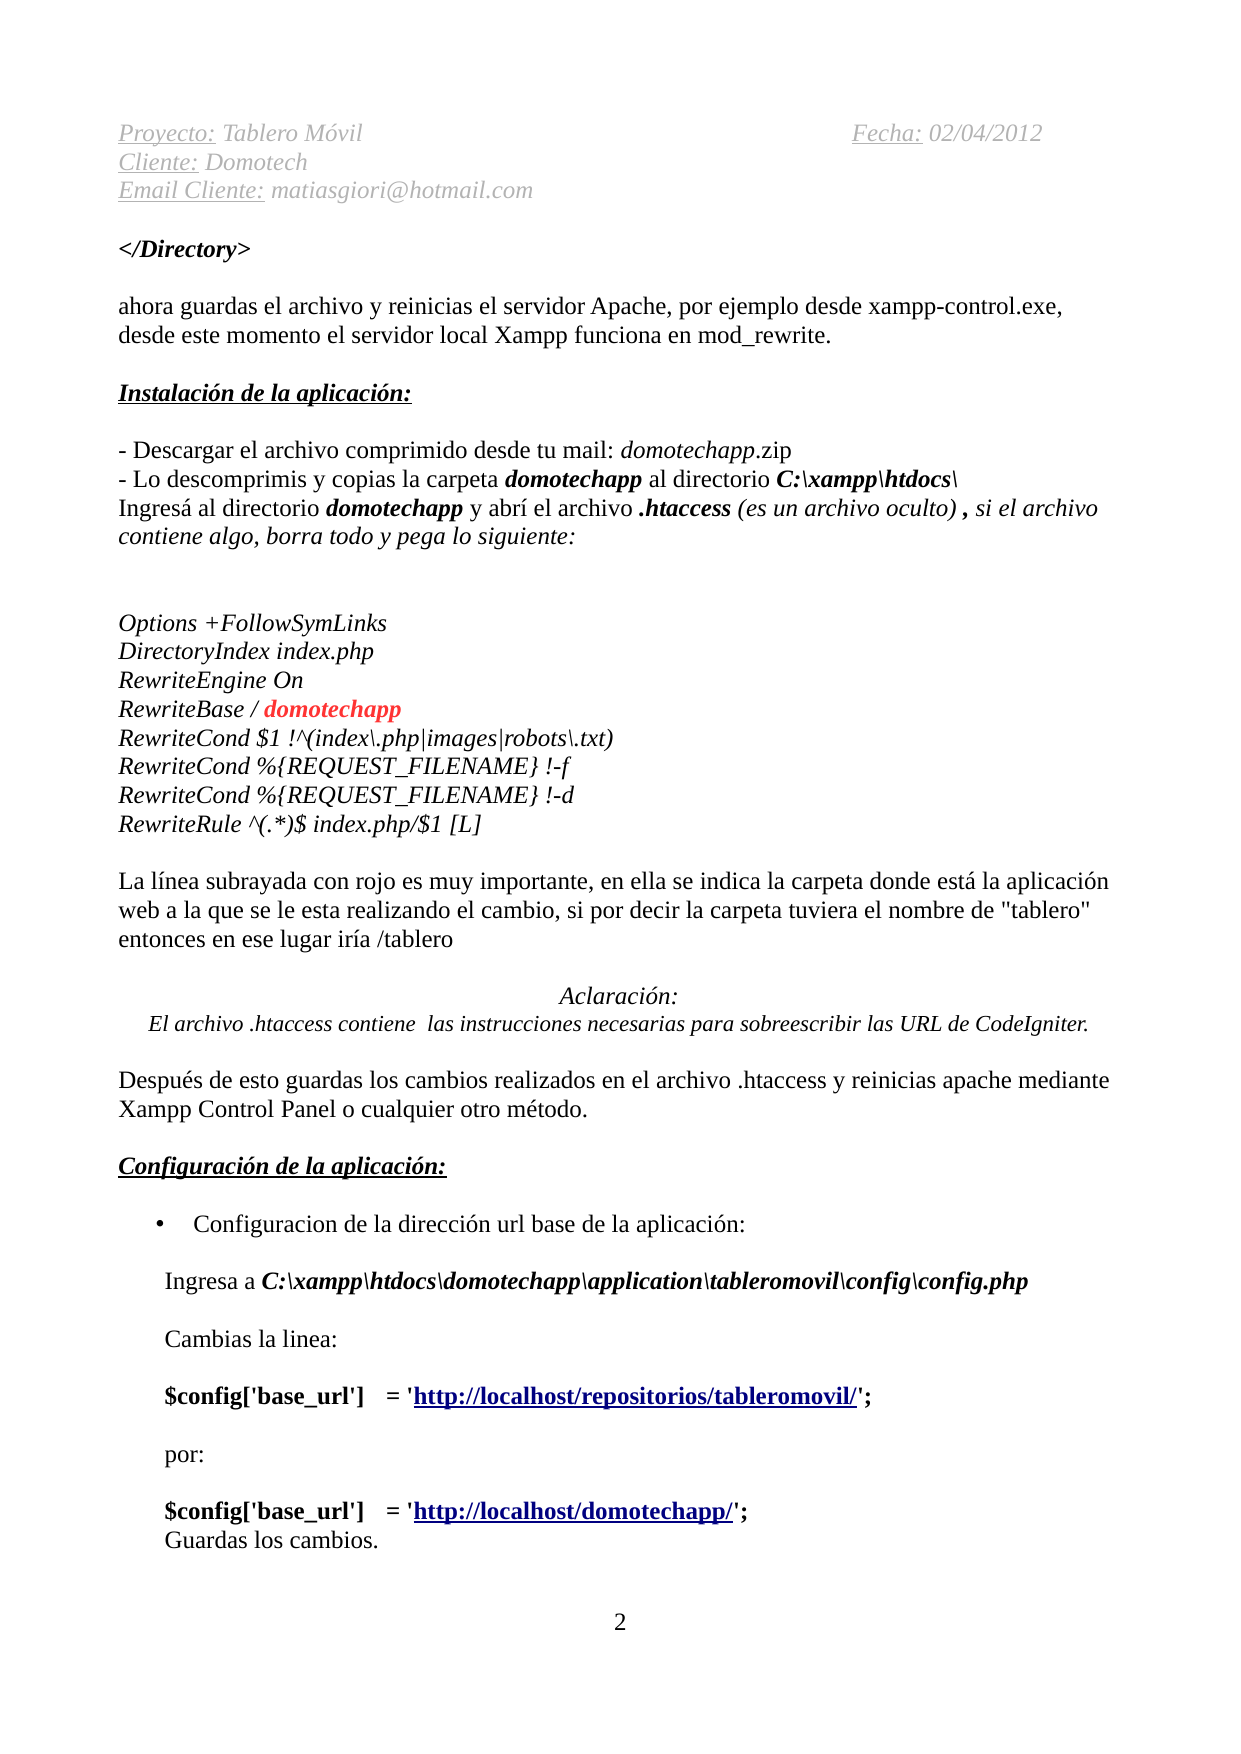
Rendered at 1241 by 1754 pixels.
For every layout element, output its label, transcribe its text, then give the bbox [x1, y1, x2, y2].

text RewriteRule ^(.*)$ index.php/$1 [L] [118, 809, 1122, 838]
text Aclaración: [118, 981, 1122, 1010]
text Cambias la linea: [164, 1324, 1122, 1353]
text por: [164, 1439, 1122, 1468]
text Instalación de la aplicación: [118, 378, 1122, 406]
text Configuración de la aplicación: [118, 1151, 1122, 1180]
text La línea subrayada con rojo es muy importante, en ella se indica la carpeta donde está la aplicación web a la que se le esta realizando el cambio, si por decir la carpeta tuviera el nombre de "tablero" entonces en ese lugar iría /tablero [118, 866, 1122, 953]
text ahora guardas el archivo y reinicias el servidor Apache, por ejemplo desde xampp-control.exe, desde este momento el servidor local Xampp funciona en mod_rewrite. [118, 291, 1122, 349]
text Ingresa a C:\xampp\htdocs\domotechapp\application\tableromovil\config\config.php [164, 1266, 1122, 1295]
text Ingresá al directorio domotechapp y abrí el archivo .htaccess (es un archivo oculto) , si el archivo contiene algo, borra todo y pega lo siguiente: [118, 493, 1122, 550]
text $config['base_url'] = 'http://localhost/domotechapp/'; [164, 1496, 1122, 1525]
list Configuracion de la dirección url base de la aplicación: [156, 1209, 1122, 1238]
text Guardas los cambios. [164, 1525, 1122, 1554]
text - Lo descomprimis y copias la carpeta domotechapp al directorio C:\xampp\htdocs\ [118, 464, 1122, 493]
text RewriteCond %{REQUEST_FILENAME} !-f [118, 751, 1122, 780]
text $config['base_url'] = 'http://localhost/repositorios/tableromovil/'; [164, 1381, 1122, 1410]
text El archivo .htaccess contiene las instrucciones necesarias para sobreescribir las URL de CodeIgniter. [118, 1010, 1122, 1036]
text </Directory> [118, 234, 1122, 263]
text RewriteCond %{REQUEST_FILENAME} !-d [118, 780, 1122, 809]
text DirectoryIndex index.php [118, 636, 1122, 665]
text RewriteCond $1 !^(index\.php|images|robots\.txt) [118, 723, 1122, 751]
text RewriteBase / domotechapp [118, 694, 1122, 723]
text Después de esto guardas los cambios realizados en el archivo .htaccess y reinicias apache mediante Xampp Control Panel o cualquier otro método. [118, 1065, 1122, 1123]
text RewriteEngine On [118, 665, 1122, 694]
text Options +FollowSymLinks [118, 608, 1122, 636]
text - Descargar el archivo comprimido desde tu mail: domotechapp.zip [118, 435, 1122, 464]
